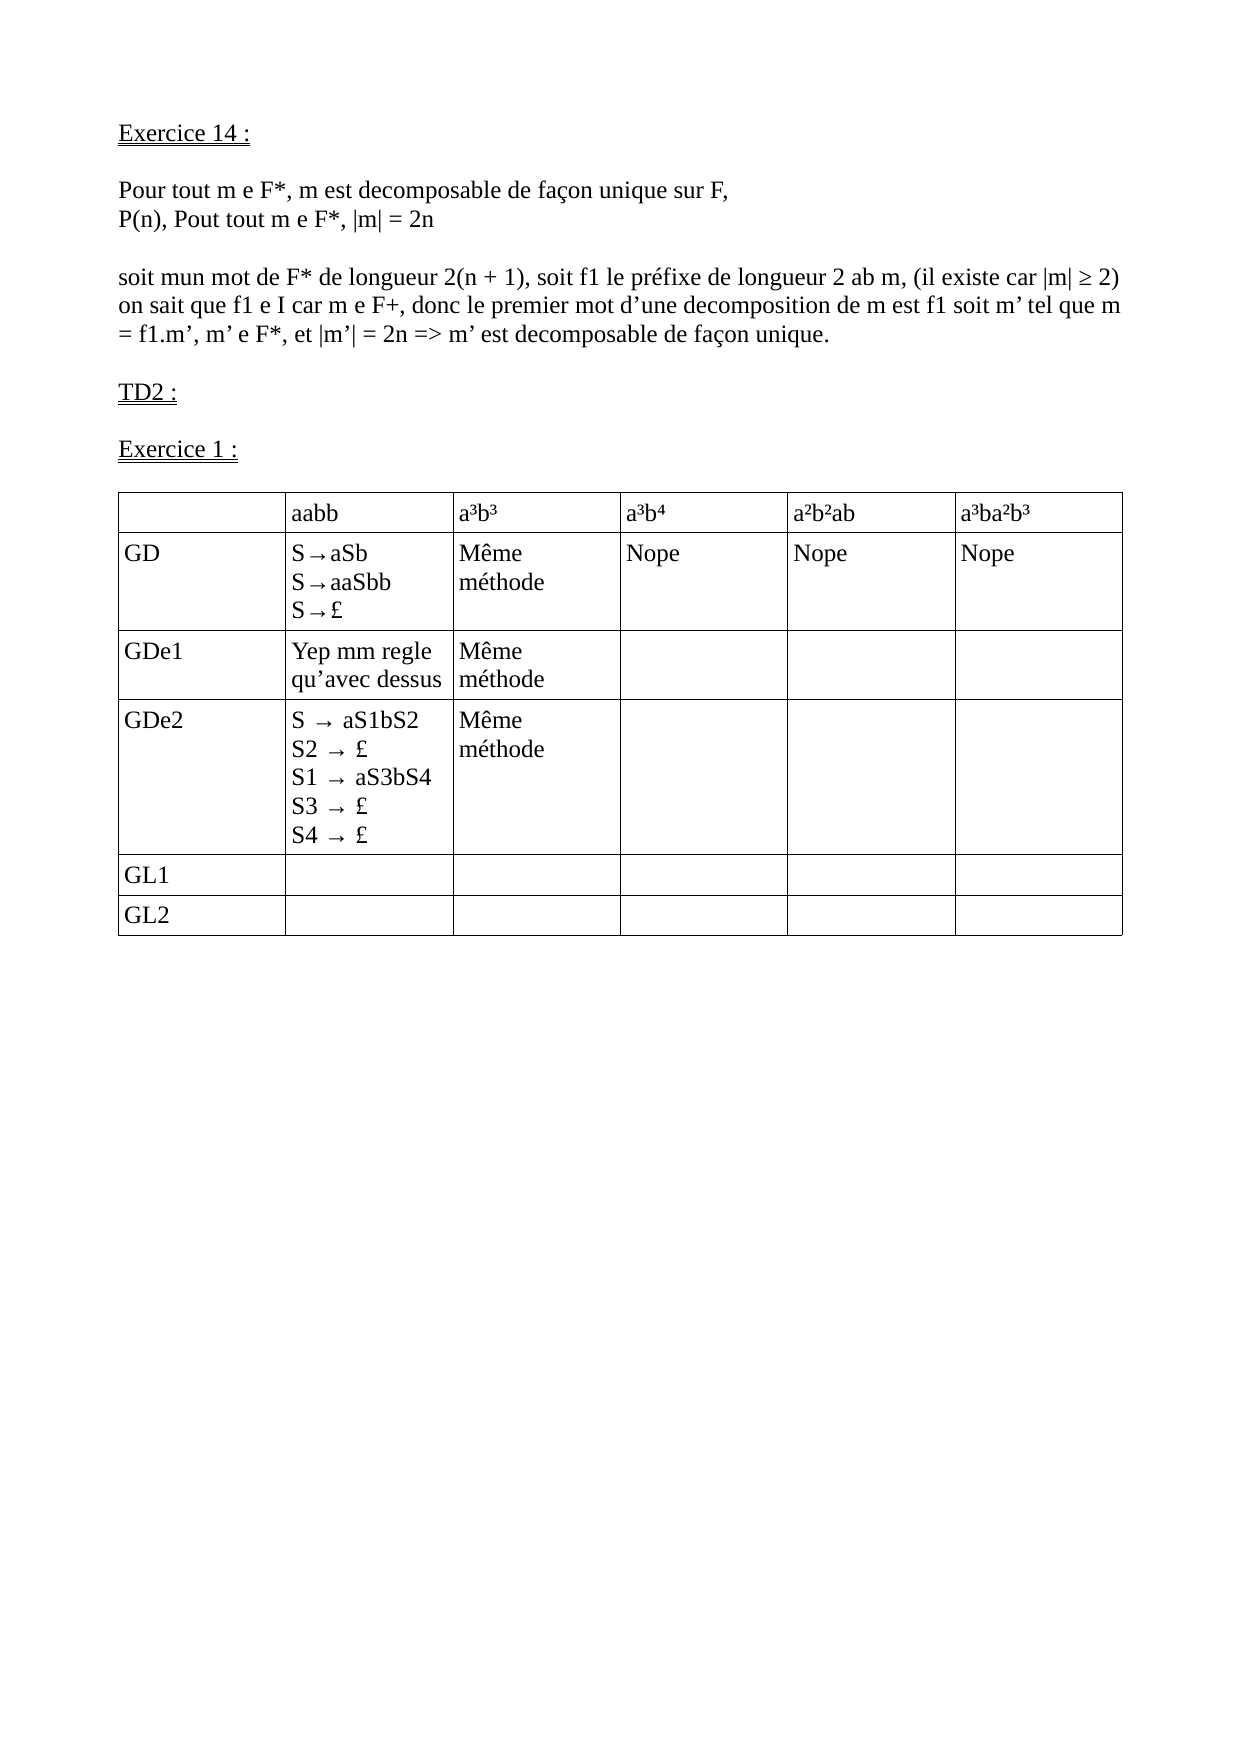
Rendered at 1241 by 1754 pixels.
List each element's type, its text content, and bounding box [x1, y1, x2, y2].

text TD2 : [118, 377, 1122, 406]
table_cell [788, 896, 955, 935]
text Exercice 1 : [118, 434, 1122, 463]
table_cell Nope [956, 533, 1122, 630]
table_cell [956, 700, 1122, 854]
table_cell [621, 631, 787, 699]
table_cell [788, 855, 955, 895]
text Exercice 14 : [118, 118, 1122, 147]
table_cell Même méthode [454, 700, 620, 854]
table_cell [956, 855, 1122, 895]
table_cell GD [119, 533, 285, 630]
table_cell [956, 631, 1122, 699]
table_header a³b⁴ [621, 493, 787, 532]
table_cell [454, 896, 620, 935]
text soit mun mot de F* de longueur 2(n + 1), soit f1 le préfixe de longueur 2 ab m, (il existe car |m| ≥ 2) [118, 262, 1122, 291]
table_cell GDe2 [119, 700, 285, 854]
table_header aabb [286, 493, 453, 532]
table_cell GL1 [119, 855, 285, 895]
table_header [119, 493, 285, 532]
table_cell S → aS1bS2 S2 → £ S1 → aS3bS4 S3 → £ S4 → £ [286, 700, 453, 854]
table_cell GL2 [119, 896, 285, 935]
table_cell [788, 631, 955, 699]
table_cell [788, 700, 955, 854]
table_cell Nope [621, 533, 787, 630]
table_cell GDe1 [119, 631, 285, 699]
table_cell Nope [788, 533, 955, 630]
table_header a³b³ [454, 493, 620, 532]
table_cell [286, 896, 453, 935]
table_cell [621, 896, 787, 935]
table_header a²b²ab [788, 493, 955, 532]
table_cell Yep mm regle qu’avec dessus [286, 631, 453, 699]
table_cell Même méthode [454, 533, 620, 630]
table_cell S→aSb S→aaSbb S→£ [286, 533, 453, 630]
table_header a³ba²b³ [956, 493, 1122, 532]
table_cell Même méthode [454, 631, 620, 699]
text on sait que f1 e I car m e F+, donc le premier mot d’une decomposition de m est f1 soit m’ tel que m = f1.m’, m’ e F*, et |m’| = 2n => m’ est decomposable de façon unique. [118, 291, 1122, 348]
text P(n), Pout tout m e F*, |m| = 2n [118, 204, 1122, 233]
table_cell [956, 896, 1122, 935]
table_cell [286, 855, 453, 895]
text Pour tout m e F*, m est decomposable de façon unique sur F, [118, 176, 1122, 204]
table_cell [621, 855, 787, 895]
table_cell [454, 855, 620, 895]
table_cell [621, 700, 787, 854]
